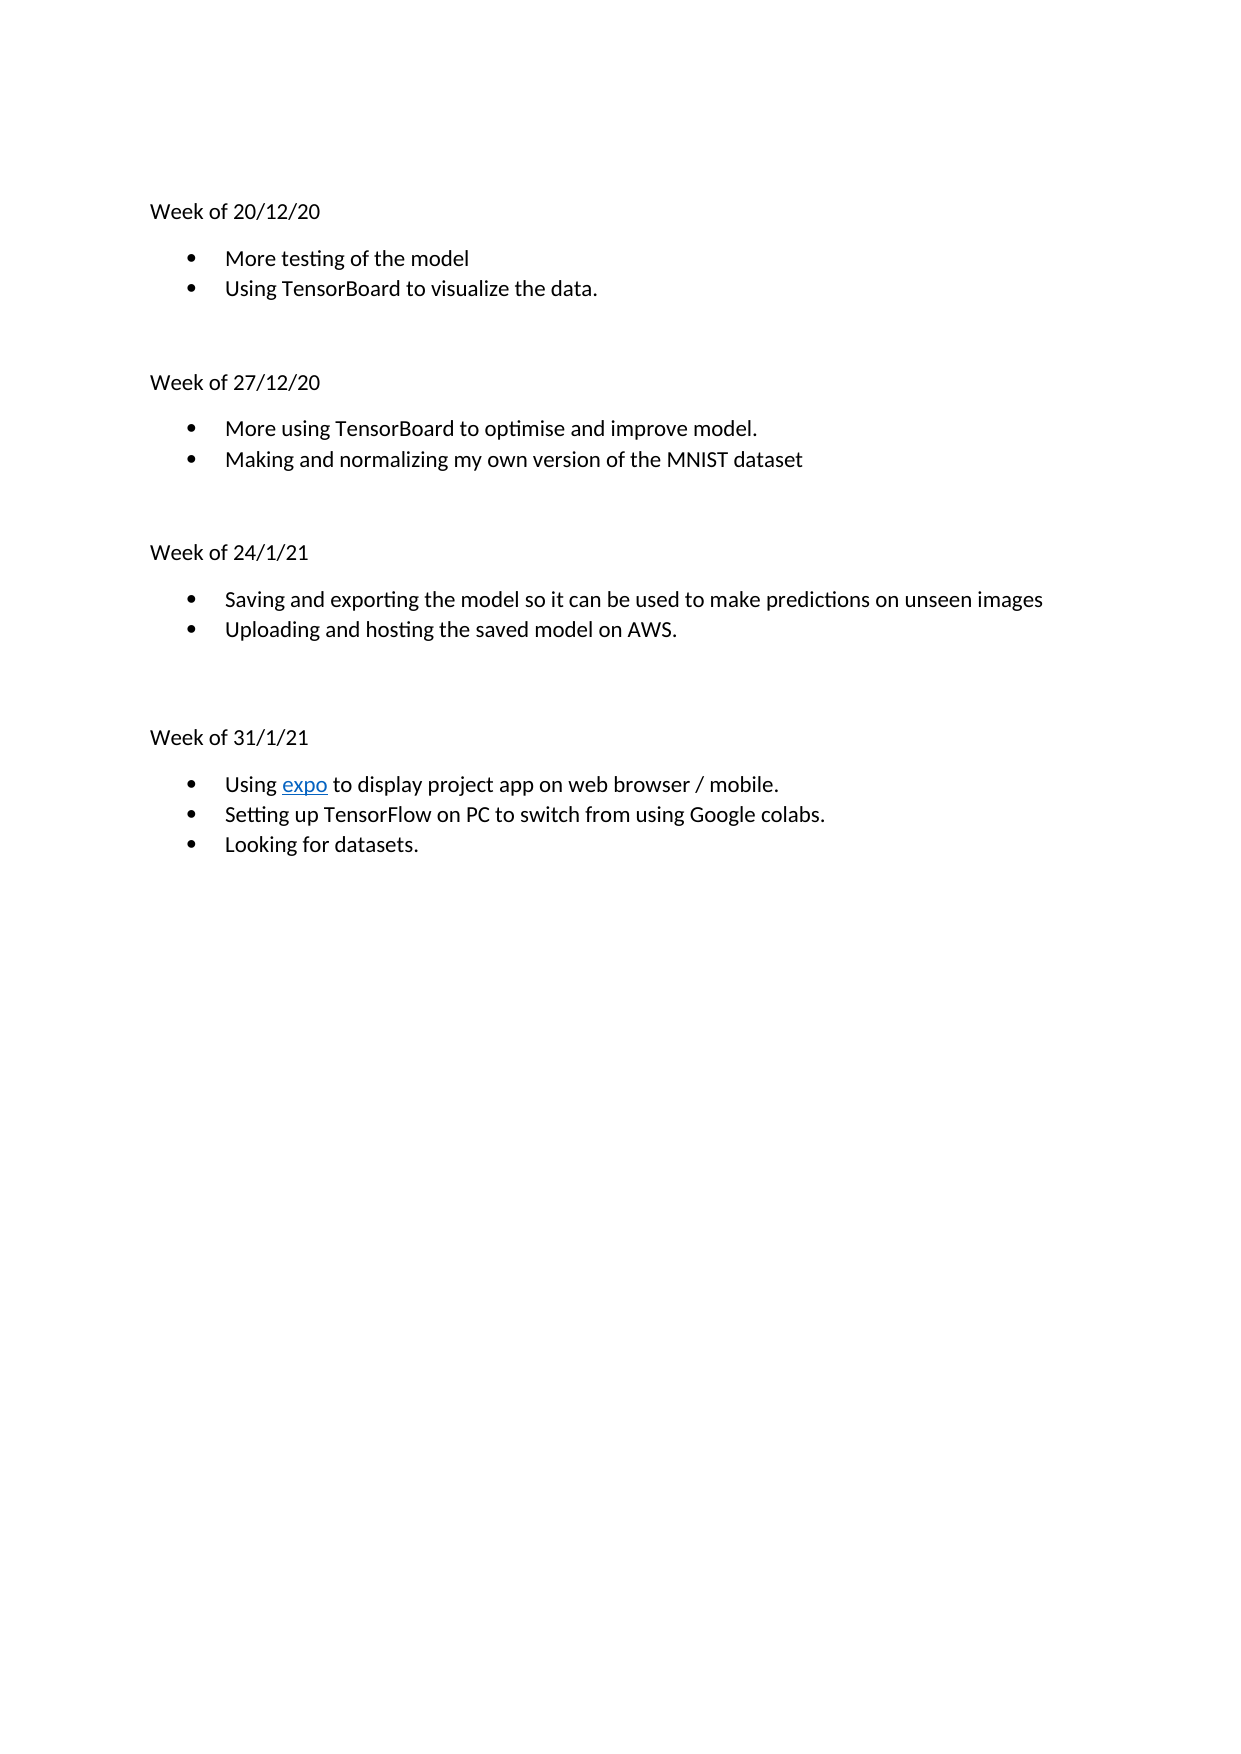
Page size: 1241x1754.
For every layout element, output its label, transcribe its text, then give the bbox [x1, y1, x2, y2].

list Setting up TensorFlow on PC to switch from using Google colabs. [187, 800, 1090, 828]
list Looking for datasets. [187, 830, 1090, 858]
text Week of 20/12/20 [150, 197, 1090, 225]
text Week of 24/1/21 [150, 538, 1090, 567]
list More using TensorBoard to optimise and improve model. [187, 414, 1090, 443]
text Week of 31/1/21 [150, 723, 1090, 751]
list Using TensorBoard to visualize the data. [187, 274, 1090, 302]
list Uploading and hosting the saved model on AWS. [187, 616, 1090, 644]
list Using expo to display project app on web browser / mobile. [187, 770, 1090, 798]
list More testing of the model [187, 244, 1090, 272]
text Week of 27/12/20 [150, 368, 1090, 396]
list Making and normalizing my own version of the MNIST dataset [187, 445, 1090, 473]
list Saving and exporting the model so it can be used to make predictions on unseen images [187, 585, 1090, 613]
